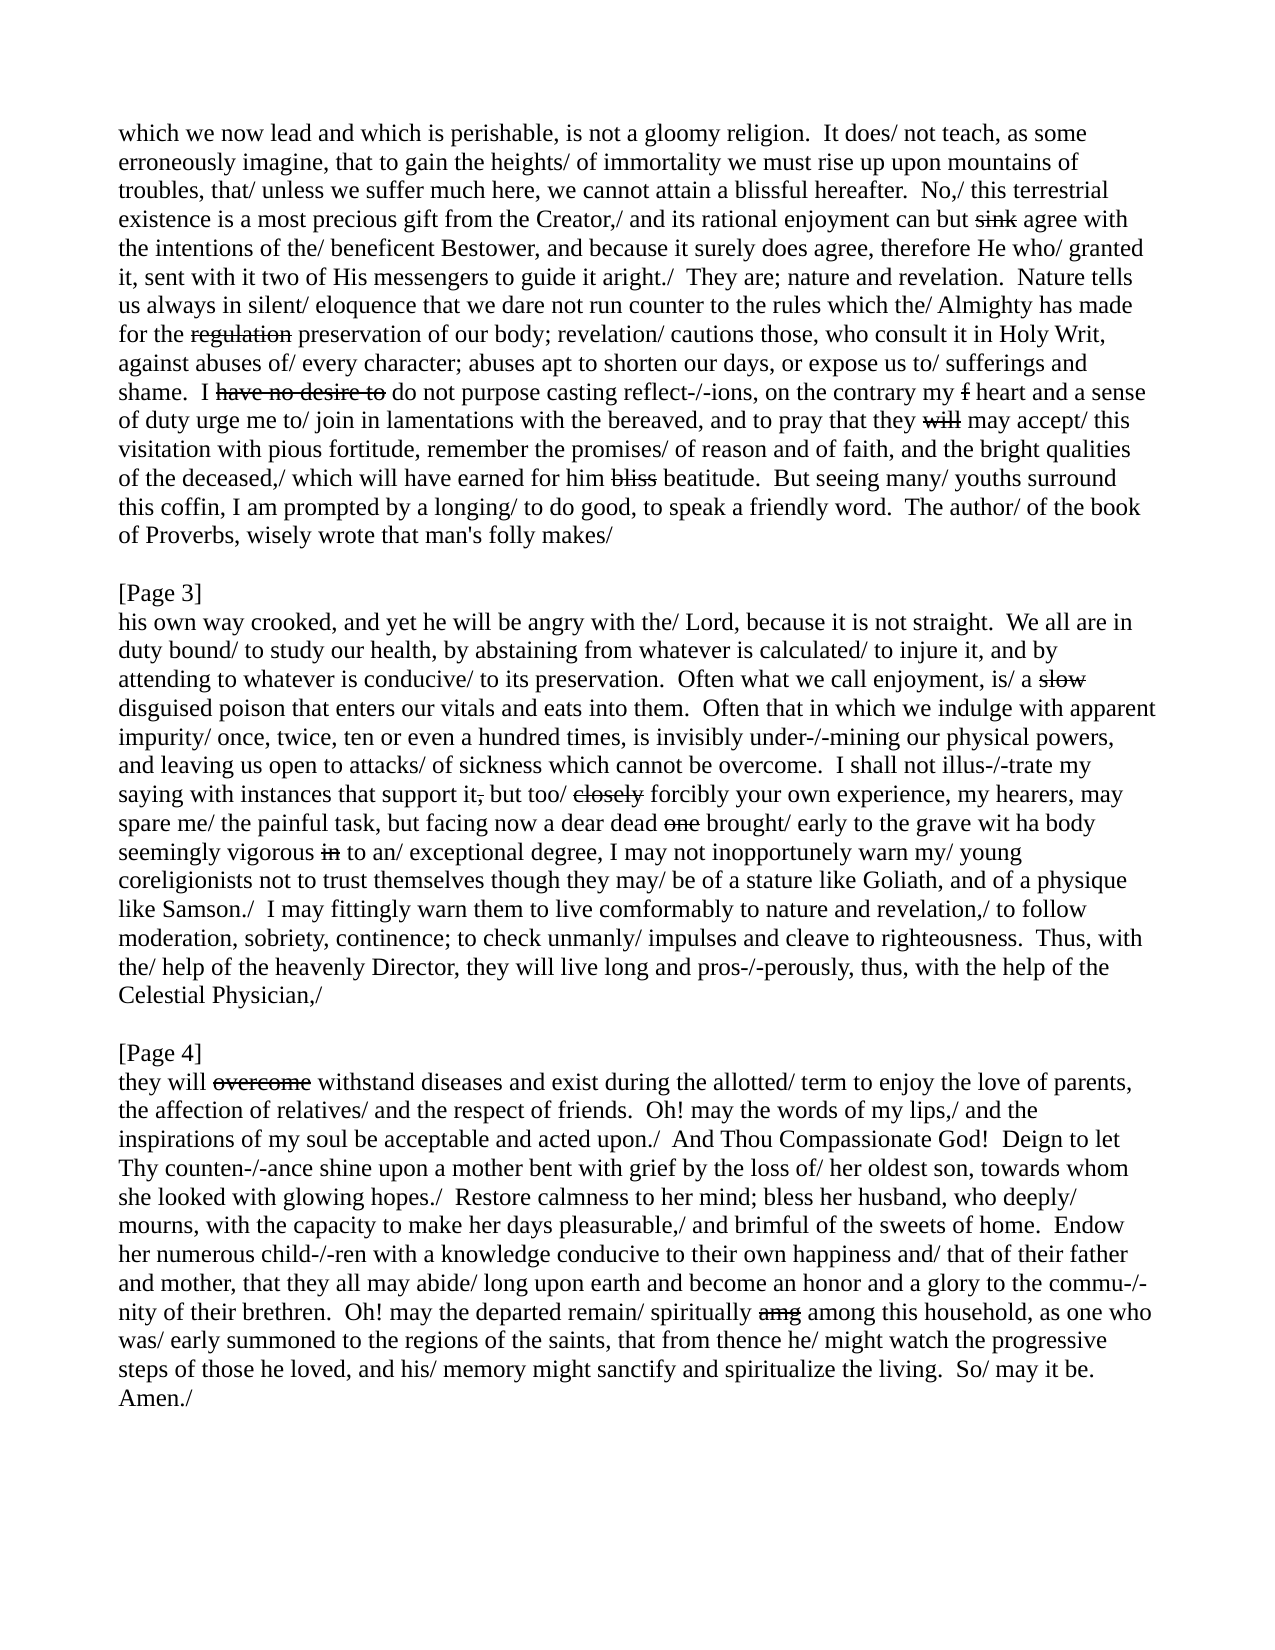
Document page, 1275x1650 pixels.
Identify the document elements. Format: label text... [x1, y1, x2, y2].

text his own way crooked, and yet he will be angry with the/ Lord, because it is not straight. We all are in duty bound/ to study our health, by abstaining from whatever is calculated/ to injure it, and by attending to whatever is conducive/ to its preservation. Often what we call enjoyment, is/ a slow disguised poison that enters our vitals and eats into them. Often that in which we indulge with apparent impurity/ once, twice, ten or even a hundred times, is invisibly under-/-mining our physical powers, and leaving us open to attacks/ of sickness which cannot be overcome. I shall not illus-/-trate my saying with instances that support it, but too/ closely forcibly your own experience, my hearers, may spare me/ the painful task, but facing now a dear dead one brought/ early to the grave wit ha body seemingly vigorous in to an/ exceptional degree, I may not inopportunely warn my/ young coreligionists not to trust themselves though they may/ be of a stature like Goliath, and of a physique like Samson./ I may fittingly warn them to live comformably to nature and revelation,/ to follow moderation, sobriety, continence; to check unmanly/ impulses and cleave to righteousness. Thus, with the/ help of the heavenly Director, they will live long and pros-/-perously, thus, with the help of the Celestial Physician,/ [118, 607, 1157, 1009]
text [Page 3] [118, 578, 1157, 607]
text [Page 4] [118, 1038, 1157, 1067]
text they will overcome withstand diseases and exist during the allotted/ term to enjoy the love of parents, the affection of relatives/ and the respect of friends. Oh! may the words of my lips,/ and the inspirations of my soul be acceptable and acted upon./ And Thou Compassionate God! Deign to let Thy counten-/-ance shine upon a mother bent with grief by the loss of/ her oldest son, towards whom she looked with glowing hopes./ Restore calmness to her mind; bless her husband, who deeply/ mourns, with the capacity to make her days pleasurable,/ and brimful of the sweets of home. Endow her numerous child-/-ren with a knowledge conducive to their own happiness and/ that of their father and mother, that they all may abide/ long upon earth and become an honor and a glory to the commu-/-nity of their brethren. Oh! may the departed remain/ spiritually amg among this household, as one who was/ early summoned to the regions of the saints, that from thence he/ might watch the progressive steps of those he loved, and his/ memory might sanctify and spiritualize the living. So/ may it be. Amen./ [118, 1067, 1157, 1412]
text which we now lead and which is perishable, is not a gloomy religion. It does/ not teach, as some erroneously imagine, that to gain the heights/ of immortality we must rise up upon mountains of troubles, that/ unless we suffer much here, we cannot attain a blissful hereafter. No,/ this terrestrial existence is a most precious gift from the Creator,/ and its rational enjoyment can but sink agree with the intentions of the/ beneficent Bestower, and because it surely does agree, therefore He who/ granted it, sent with it two of His messengers to guide it aright./ They are; nature and revelation. Nature tells us always in silent/ eloquence that we dare not run counter to the rules which the/ Almighty has made for the regulation preservation of our body; revelation/ cautions those, who consult it in Holy Writ, against abuses of/ every character; abuses apt to shorten our days, or expose us to/ sufferings and shame. I have no desire to do not purpose casting reflect-/-ions, on the contrary my f heart and a sense of duty urge me to/ join in lamentations with the bereaved, and to pray that they will may accept/ this visitation with pious fortitude, remember the promises/ of reason and of faith, and the bright qualities of the deceased,/ which will have earned for him bliss beatitude. But seeing many/ youths surround this coffin, I am prompted by a longing/ to do good, to speak a friendly word. The author/ of the book of Proverbs, wisely wrote that man's folly makes/ [118, 118, 1157, 549]
